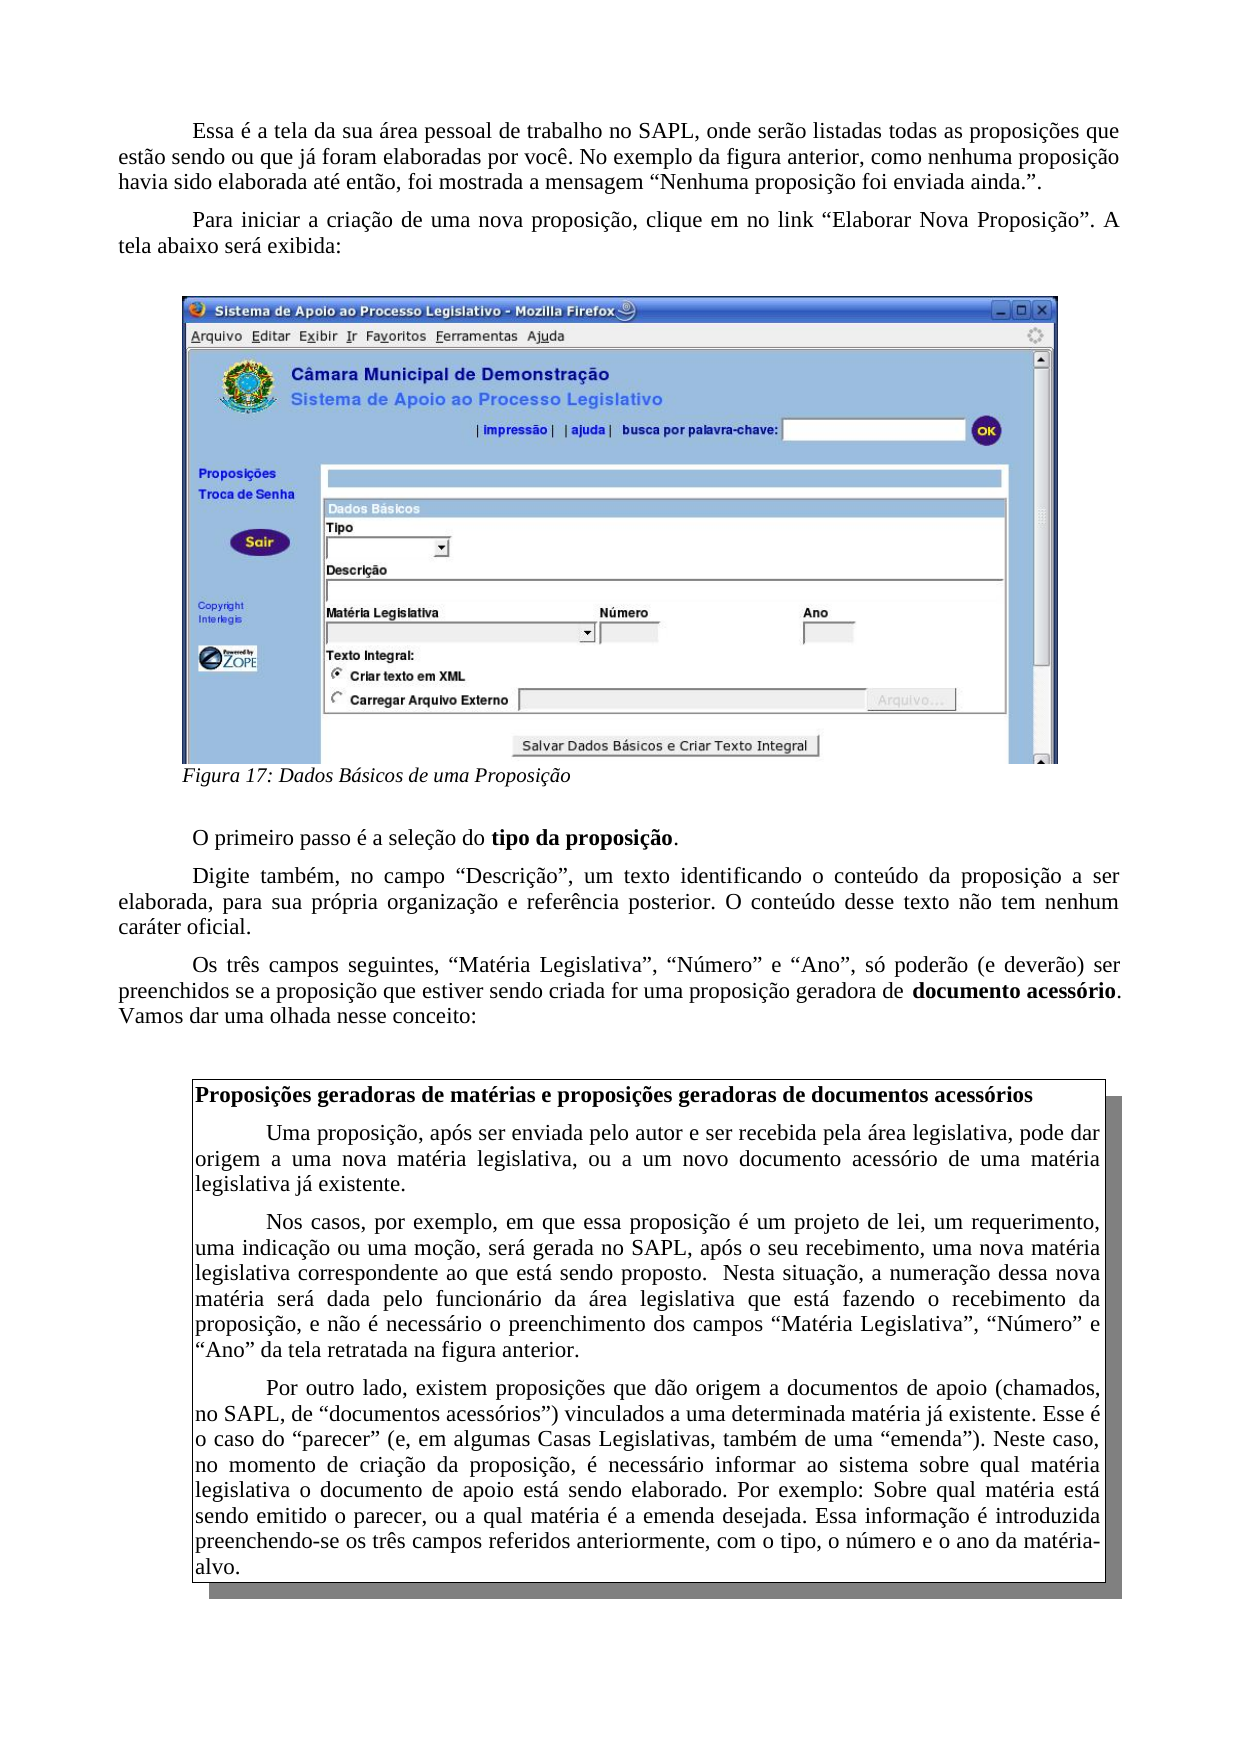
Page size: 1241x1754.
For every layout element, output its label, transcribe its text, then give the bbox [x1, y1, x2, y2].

text O primeiro passo é a seleção do tipo da proposição. [118, 825, 1122, 851]
text Por outro lado, existem proposições que dão origem a documentos de apoio (chamados, no SAPL, de “documentos acessórios”) vinculados a uma determinada matéria já existente. Esse é o caso do “parecer” (e, em algumas Casas Legislativas, também de uma “emenda”). Neste caso, no momento de criação da proposição, é necessário informar ao sistema sobre qual matéria legislativa o documento de apoio está sendo elaborado. Por exemplo: Sobre qual matéria está sendo emitido o parecer, ou a qual matéria é a emenda desejada. Essa informação é introduzida preenchendo-se os três campos referidos anteriormente, com o tipo, o número e o ano da matéria-alvo. [193, 1372, 1105, 1582]
text Os três campos seguintes, “Matéria Legislativa”, “Número” e “Ano”, só poderão (e deverão) ser preenchidos se a proposição que estiver sendo criada for uma proposição geradora de documento acessório. Vamos dar uma olhada nesse conceito: [118, 952, 1122, 1029]
text Essa é a tela da sua área pessoal de trabalho no SAPL, onde serão listadas todas as proposições que estão sendo ou que já foram elaboradas por você. No exemplo da figura anterior, como nenhuma proposição havia sido elaborada até então, foi mostrada a mensagem “Nenhuma proposição foi enviada ainda.”. [118, 118, 1122, 195]
text Nos casos, por exemplo, em que essa proposição é um projeto de lei, um requerimento, uma indicação ou uma moção, será gerada no SAPL, após o seu recebimento, uma nova matéria legislativa correspondente ao que está sendo proposto. Nesta situação, a numeração dessa nova matéria será dada pelo funcionário da área legislativa que está fazendo o recebimento da proposição, e não é necessário o preenchimento dos campos “Matéria Legislativa”, “Número” e “Ano” da tela retratada na figura anterior. [193, 1206, 1105, 1362]
text Proposições geradoras de matérias e proposições geradoras de documentos acessórios [193, 1080, 1105, 1108]
picture [182, 296, 1058, 764]
text Figura 17: Dados Básicos de uma Proposição [182, 764, 1058, 787]
text Uma proposição, após ser enviada pelo autor e ser recebida pela área legislativa, pode dar origem a uma nova matéria legislativa, ou a um novo documento acessório de uma matéria legislativa já existente. [193, 1117, 1105, 1197]
text Digite também, no campo “Descrição”, um texto identificando o conteúdo da proposição a ser elaborada, para sua própria organização e referência posterior. O conteúdo desse texto não tem nenhum caráter oficial. [118, 863, 1122, 939]
text Para iniciar a criação de uma nova proposição, clique em no link “Elaborar Nova Proposição”. A tela abaixo será exibida: [118, 207, 1122, 258]
